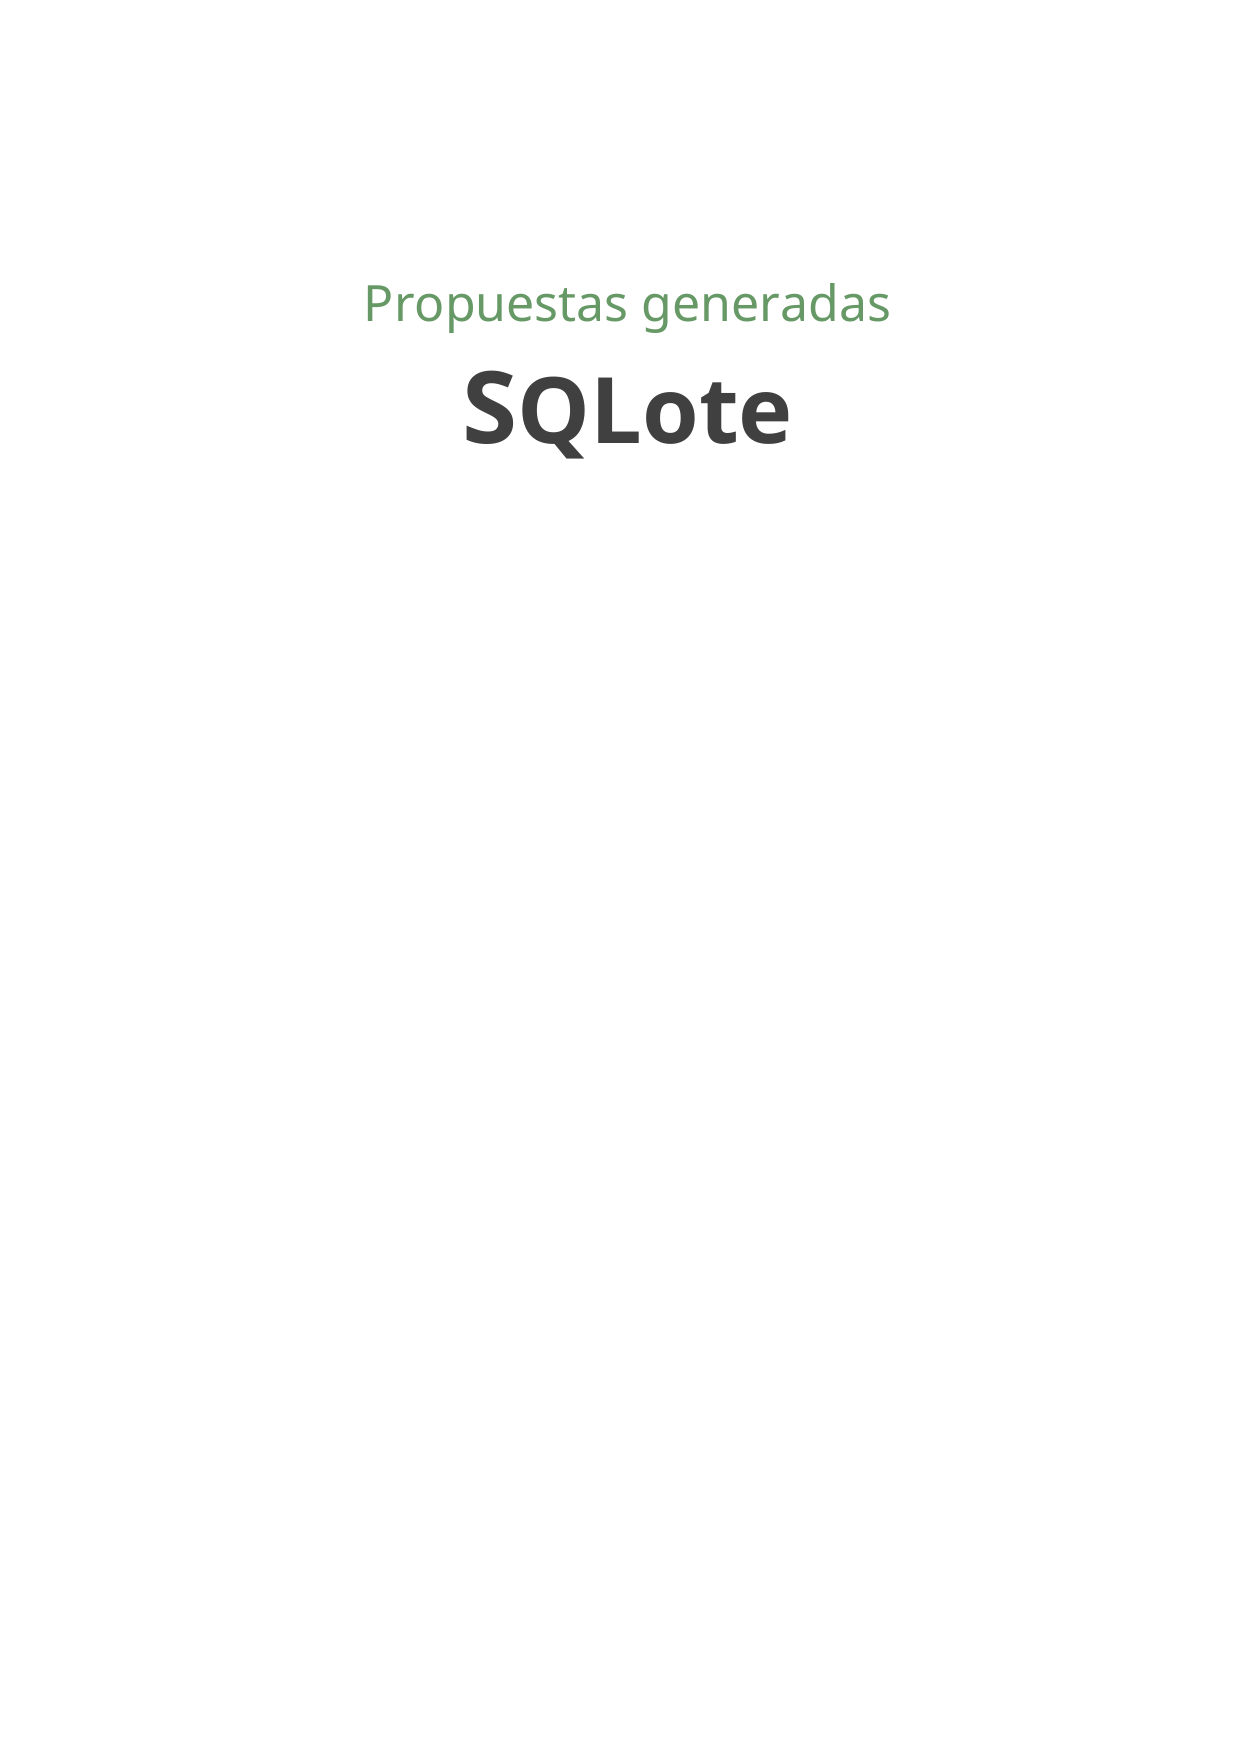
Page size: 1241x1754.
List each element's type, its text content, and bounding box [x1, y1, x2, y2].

subtitle Propuestas generadas SQLote [133, 268, 1122, 472]
